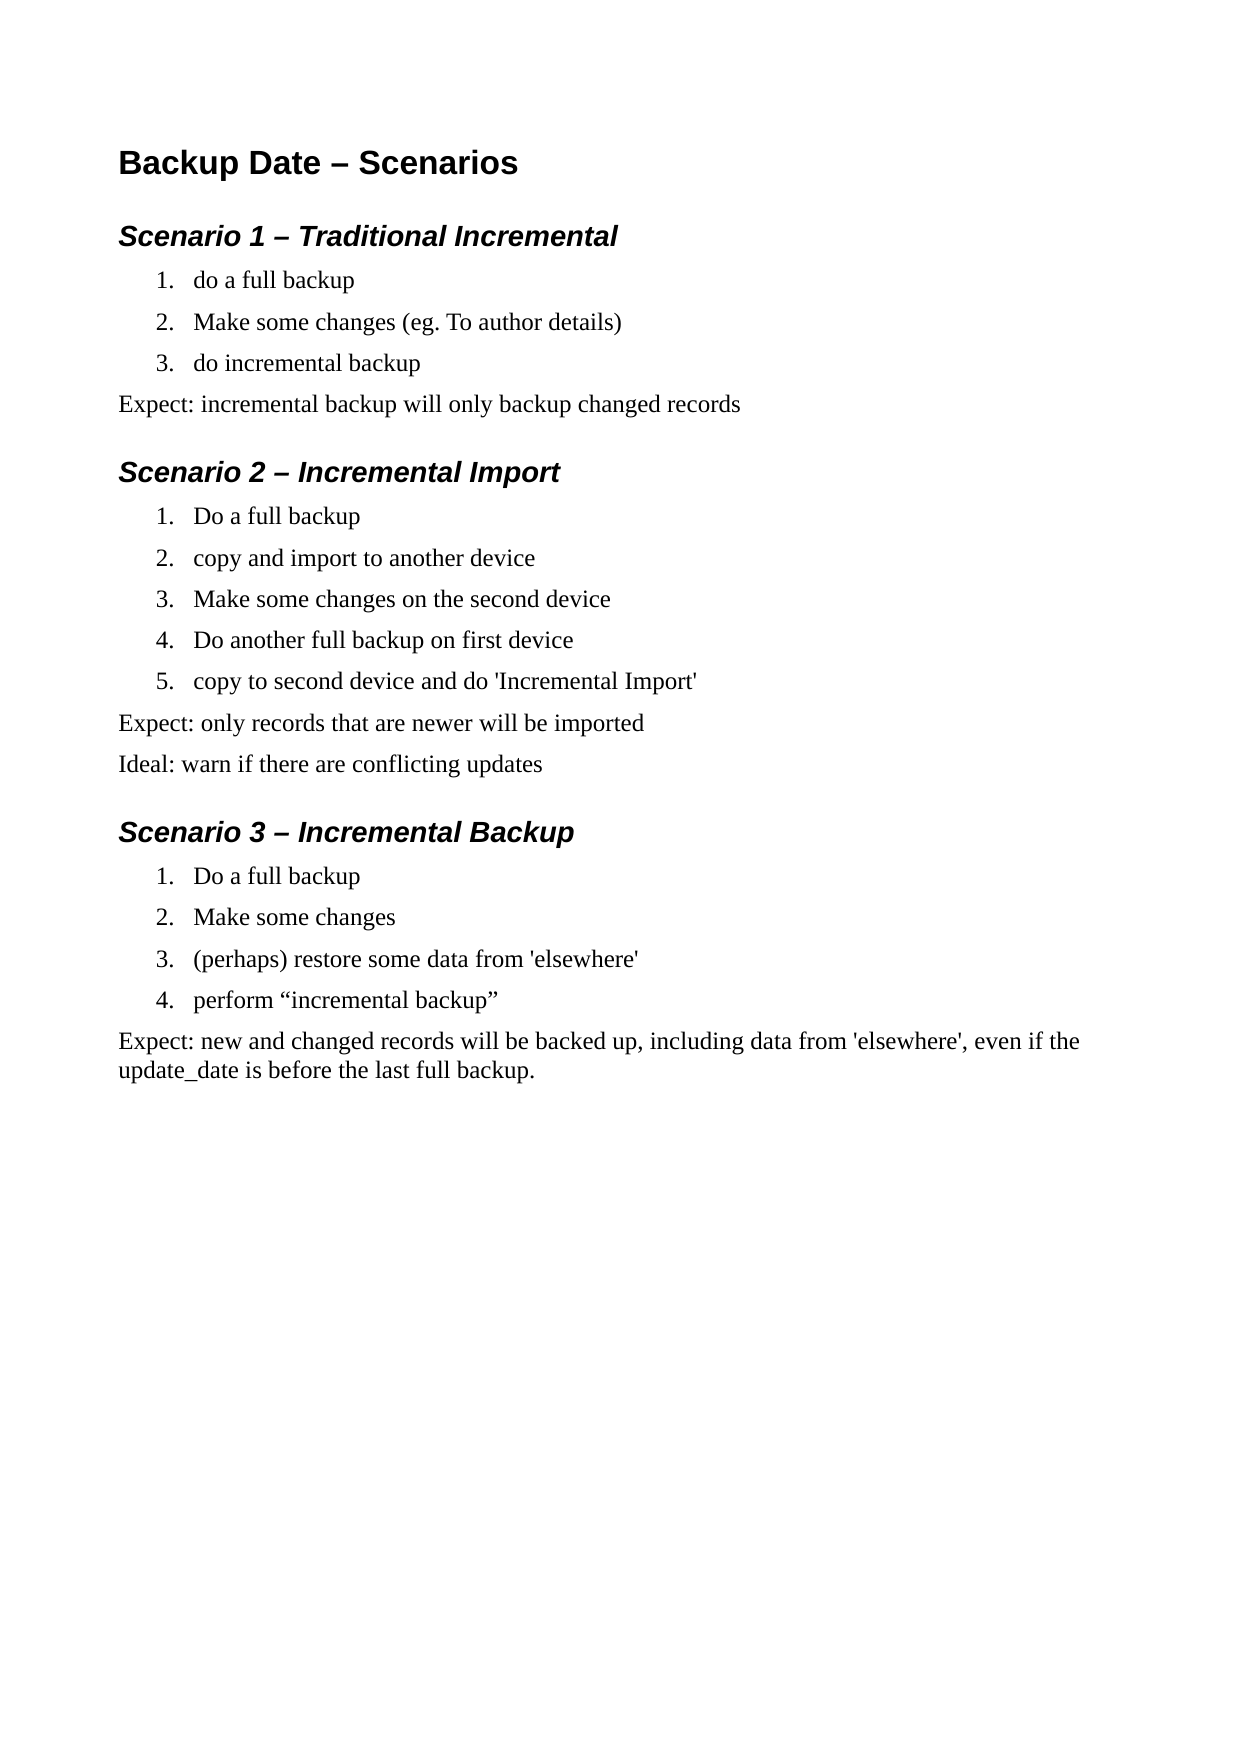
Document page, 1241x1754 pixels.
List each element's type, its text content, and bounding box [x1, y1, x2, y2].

text Expect: incremental backup will only backup changed records [118, 389, 1122, 418]
list copy to second device and do 'Incremental Import' [156, 666, 1122, 695]
list copy and import to another device [156, 543, 1122, 571]
text Expect: new and changed records will be backed up, including data from 'elsewhere', even if the update_date is before the last full backup. [118, 1026, 1122, 1084]
list do a full backup [156, 265, 1122, 294]
list Make some changes (eg. To author details) [156, 307, 1122, 335]
list Make some changes on the second device [156, 584, 1122, 613]
text Ideal: warn if there are conflicting updates [118, 749, 1122, 778]
subtitle Scenario 1 – Traditional Incremental [118, 219, 1122, 253]
list Do another full backup on first device [156, 625, 1122, 654]
list Do a full backup [156, 861, 1122, 890]
list do incremental backup [156, 348, 1122, 377]
text Expect: only records that are newer will be imported [118, 708, 1122, 736]
subtitle Scenario 3 – Incremental Backup [118, 815, 1122, 849]
list Do a full backup [156, 501, 1122, 530]
list perform “incremental backup” [156, 985, 1122, 1014]
list Make some changes [156, 902, 1122, 931]
list (perhaps) restore some data from 'elsewhere' [156, 944, 1122, 972]
subtitle Scenario 2 – Incremental Import [118, 455, 1122, 489]
subtitle Backup Date – Scenarios [118, 143, 1122, 182]
